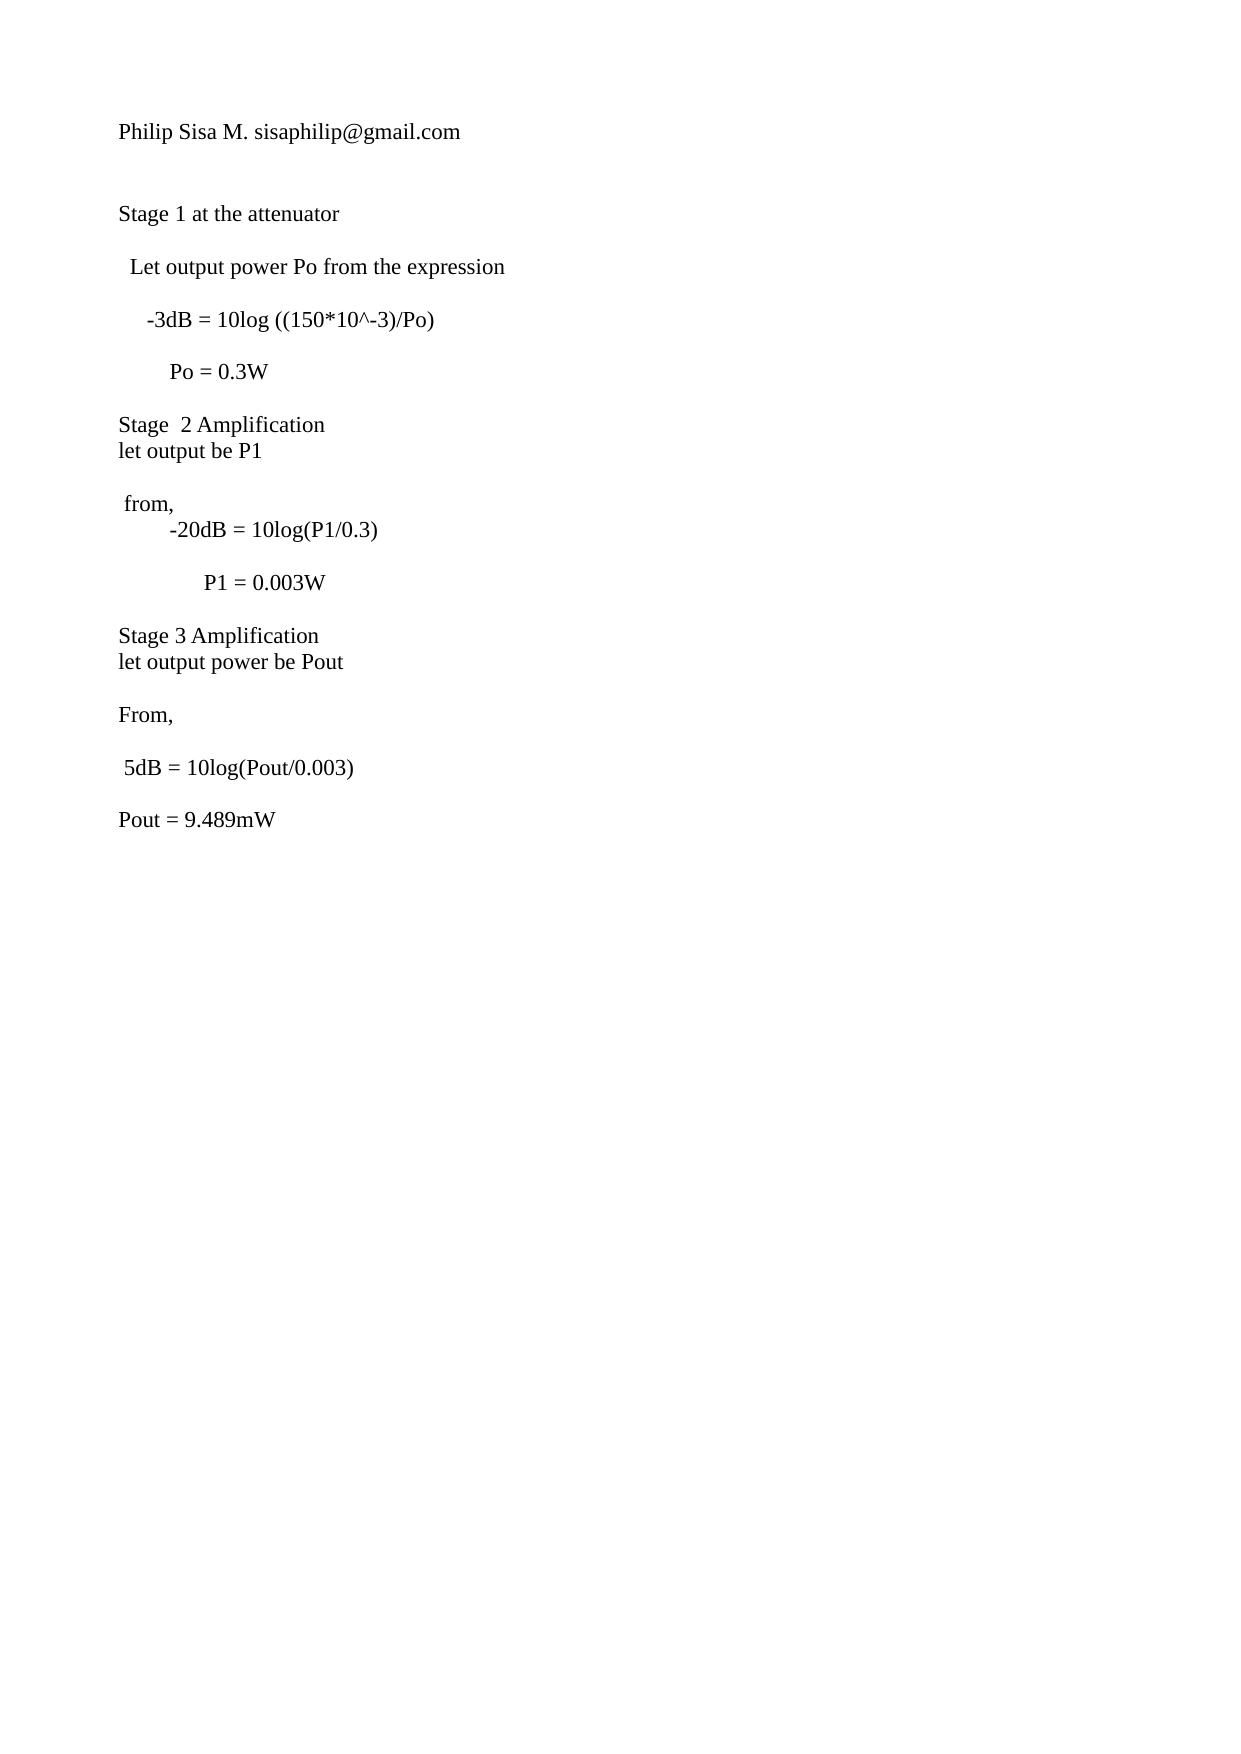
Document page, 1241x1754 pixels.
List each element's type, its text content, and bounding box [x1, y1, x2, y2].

text From, [118, 701, 1122, 727]
text P1 = 0.003W [118, 569, 1122, 596]
text let output power be Pout [118, 648, 1122, 675]
text Po = 0.3W [118, 358, 1122, 385]
text let output be P1 [118, 437, 1122, 464]
text Stage 2 Amplification [118, 411, 1122, 437]
text -3dB = 10log ((150*10^-3)/Po) [118, 306, 1122, 332]
text Stage 3 Amplification [118, 622, 1122, 648]
text from, [118, 490, 1122, 517]
text -20dB = 10log(P1/0.3) [118, 517, 1122, 543]
text Pout = 9.489mW [118, 806, 1122, 833]
text Stage 1 at the attenuator [118, 200, 1122, 227]
text 5dB = 10log(Pout/0.003) [118, 754, 1122, 780]
text Let output power Po from the expression [118, 253, 1122, 279]
